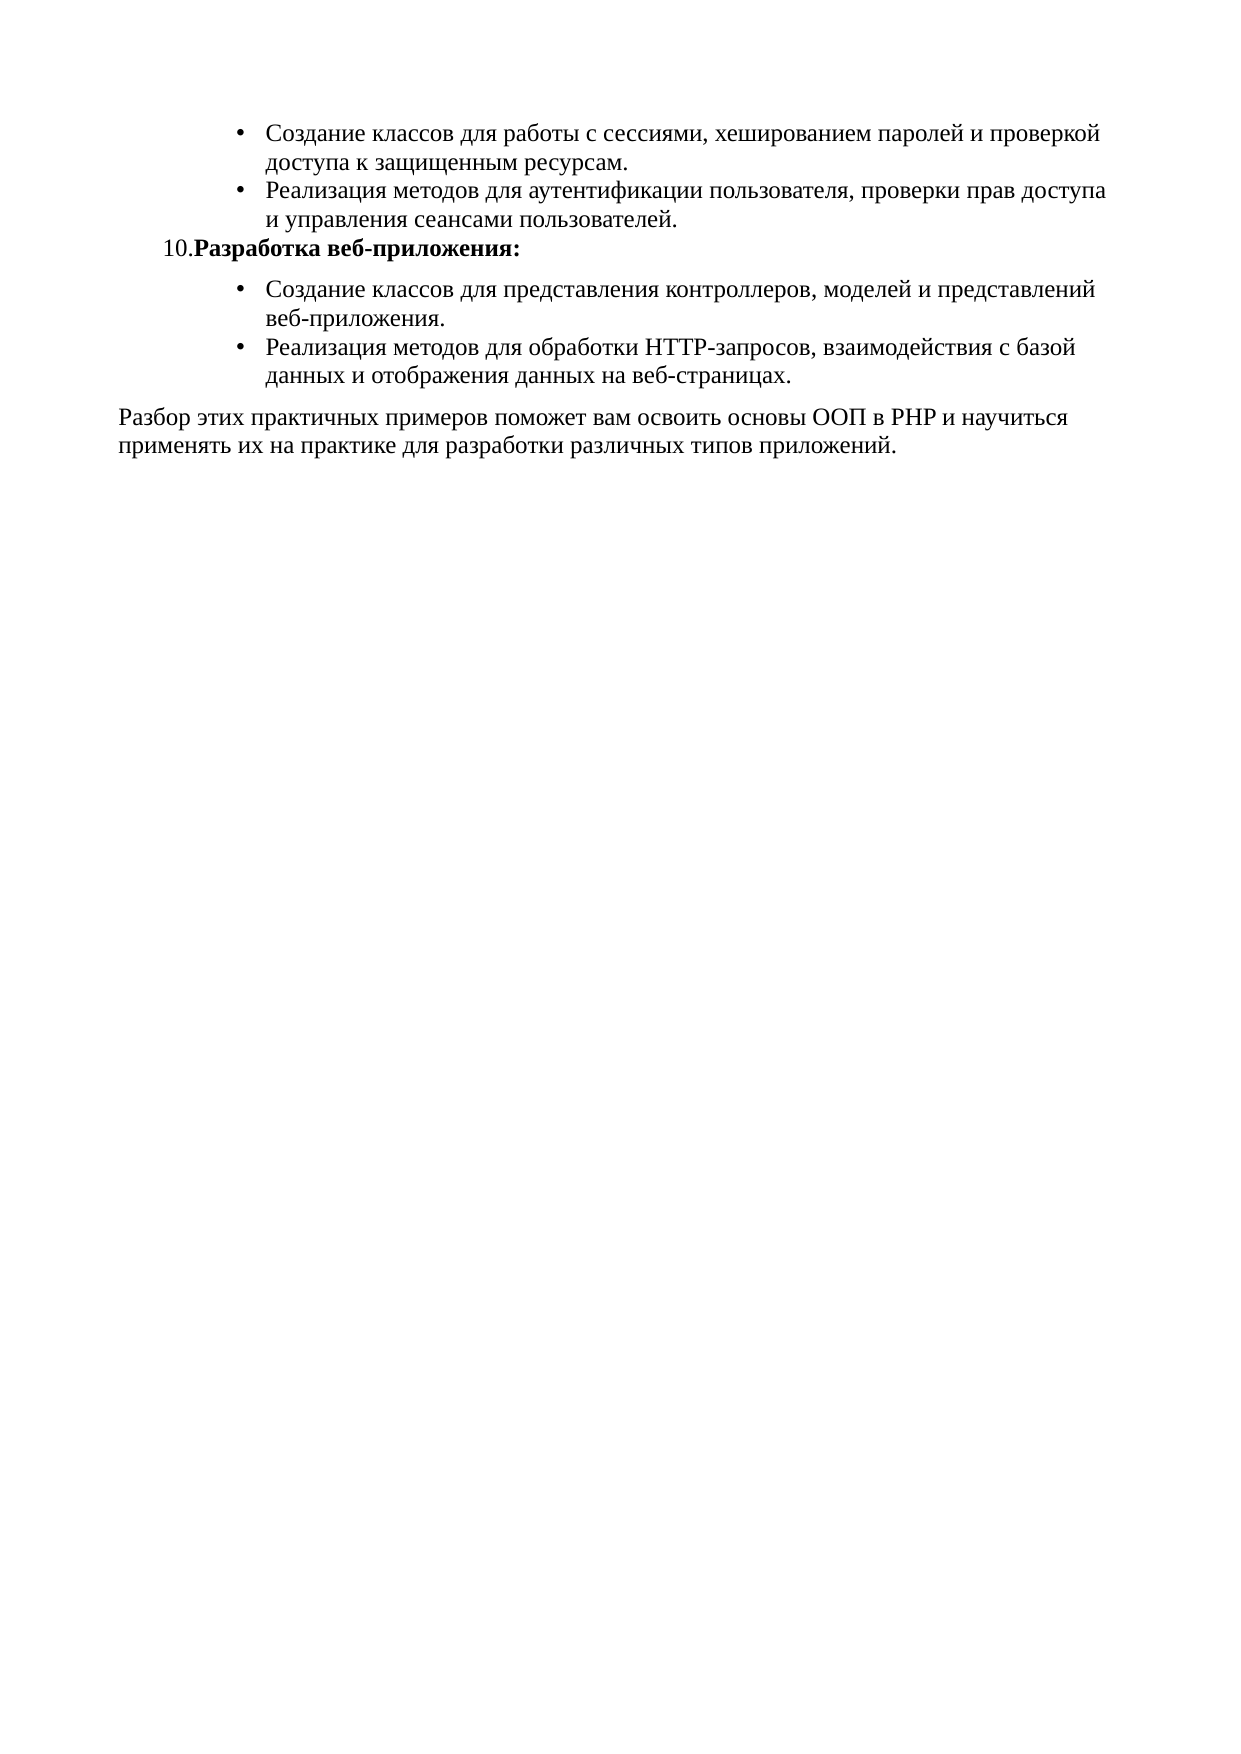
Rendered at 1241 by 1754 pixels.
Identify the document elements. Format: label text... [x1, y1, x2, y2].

list Реализация методов для обработки HTTP-запросов, взаимодействия с базой данных и отображения данных на веб-страницах. [236, 332, 1122, 389]
text Разбор этих практичных примеров поможет вам освоить основы ООП в PHP и научиться применять их на практике для разработки различных типов приложений. [118, 402, 1122, 459]
list Реализация методов для аутентификации пользователя, проверки прав доступа и управления сеансами пользователей. [236, 176, 1122, 233]
list Разработка веб-приложения: [162, 233, 1122, 262]
list Создание классов для работы с сессиями, хешированием паролей и проверкой доступа к защищенным ресурсам. [236, 118, 1122, 176]
list Создание классов для представления контроллеров, моделей и представлений веб-приложения. [236, 274, 1122, 332]
